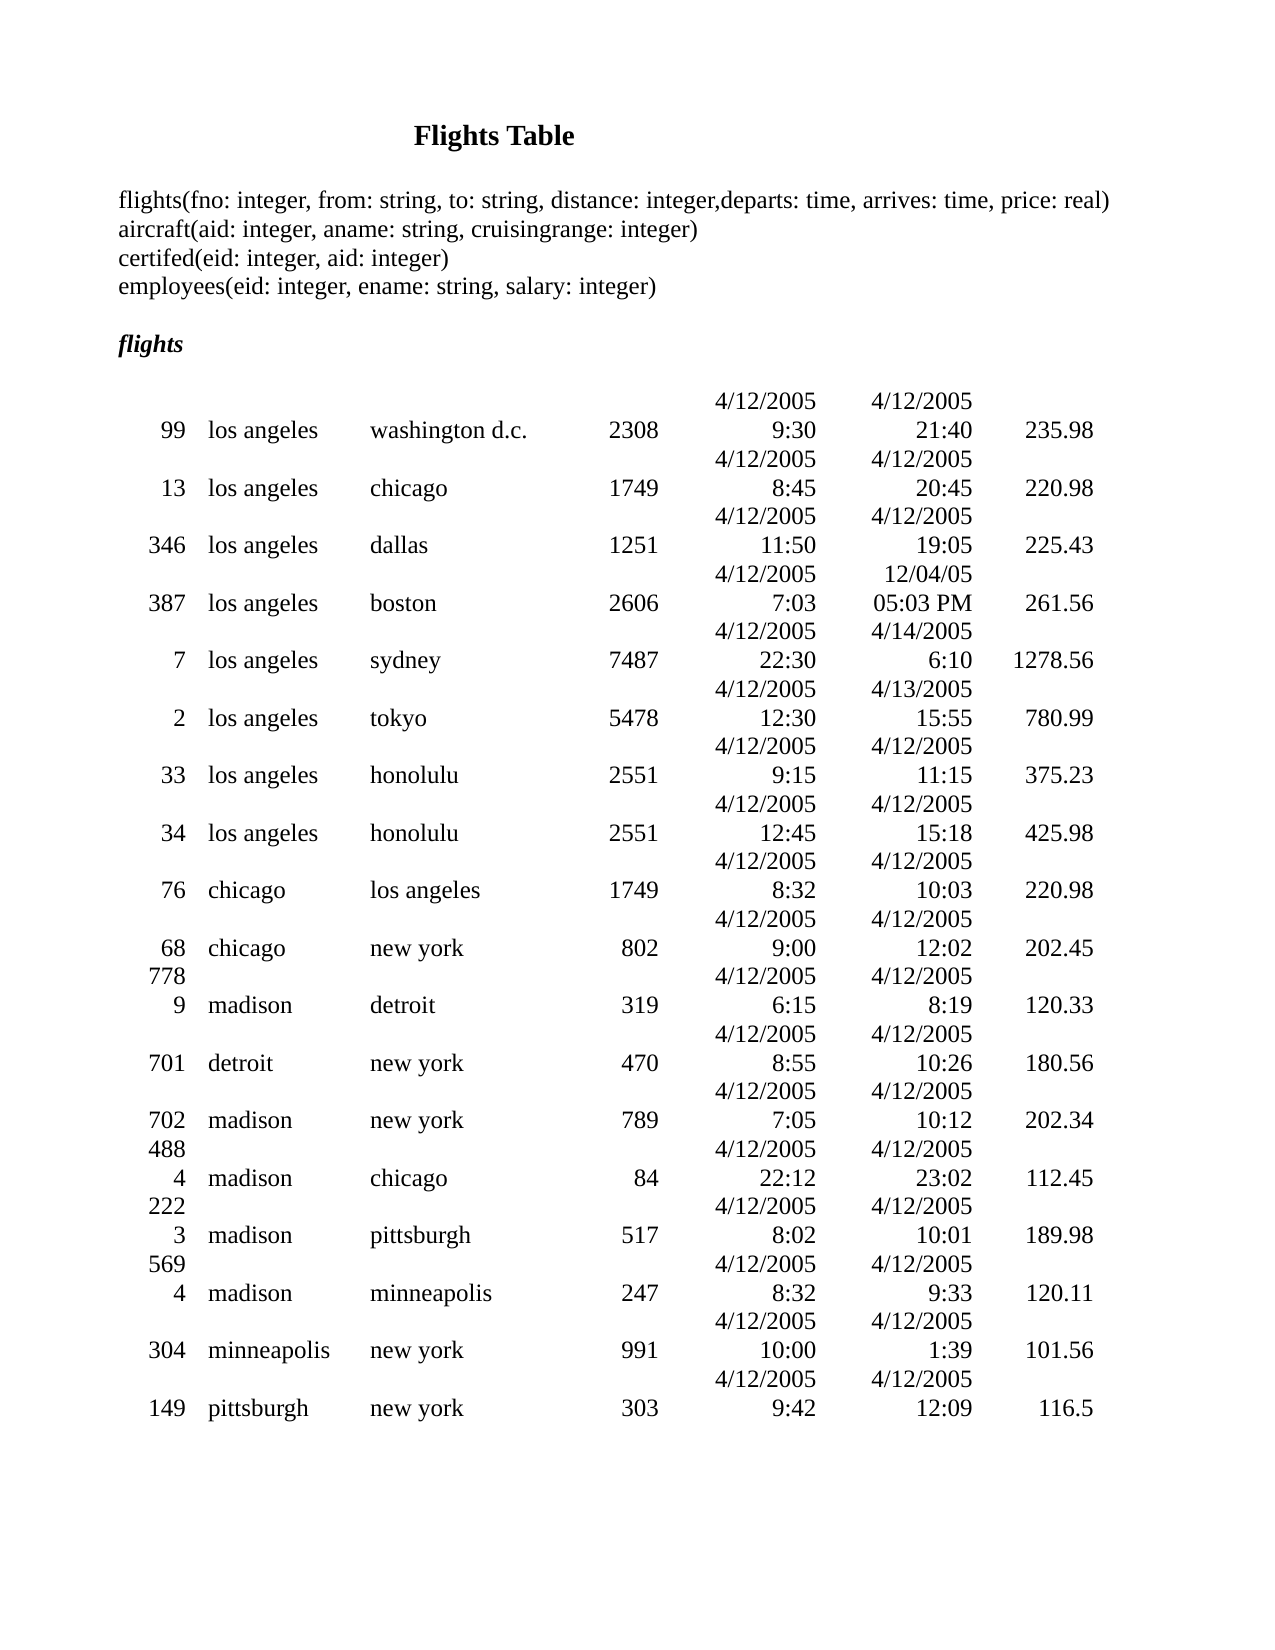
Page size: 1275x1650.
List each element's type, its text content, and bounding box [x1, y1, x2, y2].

table_cell 4/12/2005 12:45 [670, 789, 827, 846]
table_cell 4/12/2005 10:00 [670, 1306, 827, 1364]
table_cell 1251 [564, 501, 670, 559]
table_cell 1749 [564, 846, 670, 904]
table_cell chicago [359, 444, 564, 501]
table_cell madison [197, 1249, 359, 1306]
table_cell 4/12/2005 12:30 [670, 674, 827, 731]
table_header los angeles [197, 386, 359, 444]
table_cell 304 [133, 1306, 197, 1364]
table_cell 7789 [133, 961, 197, 1019]
table_cell 4/12/2005 22:12 [670, 1134, 827, 1191]
table_cell 13 [133, 444, 197, 501]
table_cell pittsburgh [359, 1191, 564, 1249]
table_header washington d.c. [359, 386, 564, 444]
table_cell 2 [133, 674, 197, 731]
table_cell 319 [564, 961, 670, 1019]
table_cell 1278.56 [984, 616, 1104, 674]
text flights [118, 329, 1157, 358]
table_cell 34 [133, 789, 197, 846]
table_cell 33 [133, 731, 197, 789]
table_cell los angeles [197, 559, 359, 616]
table_cell 4/12/2005 8:02 [670, 1191, 827, 1249]
table_cell 4/12/2005 20:45 [828, 444, 984, 501]
table_cell new york [359, 1306, 564, 1364]
table_cell los angeles [197, 789, 359, 846]
table_cell 4/12/2005 10:12 [828, 1076, 984, 1134]
table_cell boston [359, 559, 564, 616]
table_cell 4/12/2005 6:15 [670, 961, 827, 1019]
table_cell 4/12/2005 9:42 [670, 1364, 827, 1421]
text flights(fno: integer, from: string, to: string, distance: integer,departs: time, arrives: time, price: real) [118, 185, 1157, 214]
table_cell new york [359, 1076, 564, 1134]
table_cell 4884 [133, 1134, 197, 1191]
table_cell 4/12/2005 12:02 [828, 904, 984, 961]
table_cell 149 [133, 1364, 197, 1421]
table_cell 4/12/2005 9:00 [670, 904, 827, 961]
table_cell 247 [564, 1249, 670, 1306]
table_cell 5694 [133, 1249, 197, 1306]
table_cell honolulu [359, 789, 564, 846]
table_cell chicago [359, 1134, 564, 1191]
table_cell 4/12/2005 10:01 [828, 1191, 984, 1249]
table_cell 802 [564, 904, 670, 961]
table_cell 4/12/2005 8:32 [670, 1249, 827, 1306]
table_header 4/12/2005 21:40 [828, 386, 984, 444]
table_cell detroit [359, 961, 564, 1019]
table_cell 780.99 [984, 674, 1104, 731]
table_cell 4/12/2005 8:32 [670, 846, 827, 904]
table_cell 2551 [564, 731, 670, 789]
table_cell 202.45 [984, 904, 1104, 961]
table_cell 120.33 [984, 961, 1104, 1019]
table_cell los angeles [197, 731, 359, 789]
table_cell 112.45 [984, 1134, 1104, 1191]
table_cell 116.5 [984, 1364, 1104, 1421]
table_cell 2551 [564, 789, 670, 846]
table_cell minneapolis [197, 1306, 359, 1364]
table_cell 4/12/2005 10:03 [828, 846, 984, 904]
text employees(eid: integer, ename: string, salary: integer) [118, 271, 1157, 300]
table_cell 4/12/2005 12:09 [828, 1364, 984, 1421]
table_cell new york [359, 904, 564, 961]
table_cell 120.11 [984, 1249, 1104, 1306]
table_cell chicago [197, 904, 359, 961]
table_cell 470 [564, 1019, 670, 1076]
table_cell los angeles [197, 444, 359, 501]
table_cell los angeles [197, 674, 359, 731]
table_cell 4/13/2005 15:55 [828, 674, 984, 731]
table_cell 76 [133, 846, 197, 904]
table_cell 180.56 [984, 1019, 1104, 1076]
table_cell 701 [133, 1019, 197, 1076]
table_cell madison [197, 1076, 359, 1134]
table_cell 4/12/2005 9:15 [670, 731, 827, 789]
table_cell 4/12/2005 10:26 [828, 1019, 984, 1076]
table_cell madison [197, 1134, 359, 1191]
table_cell 2223 [133, 1191, 197, 1249]
table_cell 220.98 [984, 846, 1104, 904]
table_cell 4/12/2005 8:19 [828, 961, 984, 1019]
table_cell 84 [564, 1134, 670, 1191]
table_cell honolulu [359, 731, 564, 789]
table_cell 202.34 [984, 1076, 1104, 1134]
table_cell dallas [359, 501, 564, 559]
table_cell 4/12/2005 11:15 [828, 731, 984, 789]
table_cell 387 [133, 559, 197, 616]
table_cell 425.98 [984, 789, 1104, 846]
table_cell detroit [197, 1019, 359, 1076]
table_cell 4/12/2005 22:30 [670, 616, 827, 674]
table_cell 4/12/2005 8:45 [670, 444, 827, 501]
table_cell 346 [133, 501, 197, 559]
table_cell 4/12/2005 1:39 [828, 1306, 984, 1364]
table_cell 4/12/2005 23:02 [828, 1134, 984, 1191]
table_cell los angeles [197, 616, 359, 674]
table_cell minneapolis [359, 1249, 564, 1306]
table_cell madison [197, 961, 359, 1019]
table_cell 991 [564, 1306, 670, 1364]
table_cell 4/12/2005 8:55 [670, 1019, 827, 1076]
table_cell los angeles [359, 846, 564, 904]
table_cell 7487 [564, 616, 670, 674]
table_cell 702 [133, 1076, 197, 1134]
table_cell 220.98 [984, 444, 1104, 501]
table_header 2308 [564, 386, 670, 444]
table_cell 4/12/2005 7:03 [670, 559, 827, 616]
table_header 4/12/2005 9:30 [670, 386, 827, 444]
text Flights Table [118, 118, 1157, 152]
table_cell 225.43 [984, 501, 1104, 559]
table_cell 189.98 [984, 1191, 1104, 1249]
table_cell madison [197, 1191, 359, 1249]
table_cell 04/12/05 17:03 [828, 559, 984, 616]
table_cell 789 [564, 1076, 670, 1134]
text certifed(eid: integer, aid: integer) [118, 243, 1157, 271]
table_cell new york [359, 1364, 564, 1421]
table_cell new york [359, 1019, 564, 1076]
table_cell 7 [133, 616, 197, 674]
table_cell 4/12/2005 15:18 [828, 789, 984, 846]
table_cell sydney [359, 616, 564, 674]
table_cell 5478 [564, 674, 670, 731]
table_cell 1749 [564, 444, 670, 501]
table_cell 68 [133, 904, 197, 961]
table_header 99 [133, 386, 197, 444]
text aircraft(aid: integer, aname: string, cruisingrange: integer) [118, 214, 1157, 243]
table_cell 517 [564, 1191, 670, 1249]
table_cell los angeles [197, 501, 359, 559]
table_cell 2606 [564, 559, 670, 616]
table_cell 303 [564, 1364, 670, 1421]
table_cell chicago [197, 846, 359, 904]
table_cell 101.56 [984, 1306, 1104, 1364]
table_cell 4/12/2005 7:05 [670, 1076, 827, 1134]
table_header 235.98 [984, 386, 1104, 444]
table_cell 4/12/2005 11:50 [670, 501, 827, 559]
table_cell 4/12/2005 9:33 [828, 1249, 984, 1306]
table_cell 261.56 [984, 559, 1104, 616]
table_cell 4/12/2005 19:05 [828, 501, 984, 559]
table_cell tokyo [359, 674, 564, 731]
table_cell pittsburgh [197, 1364, 359, 1421]
table_cell 375.23 [984, 731, 1104, 789]
table_cell 4/14/2005 6:10 [828, 616, 984, 674]
